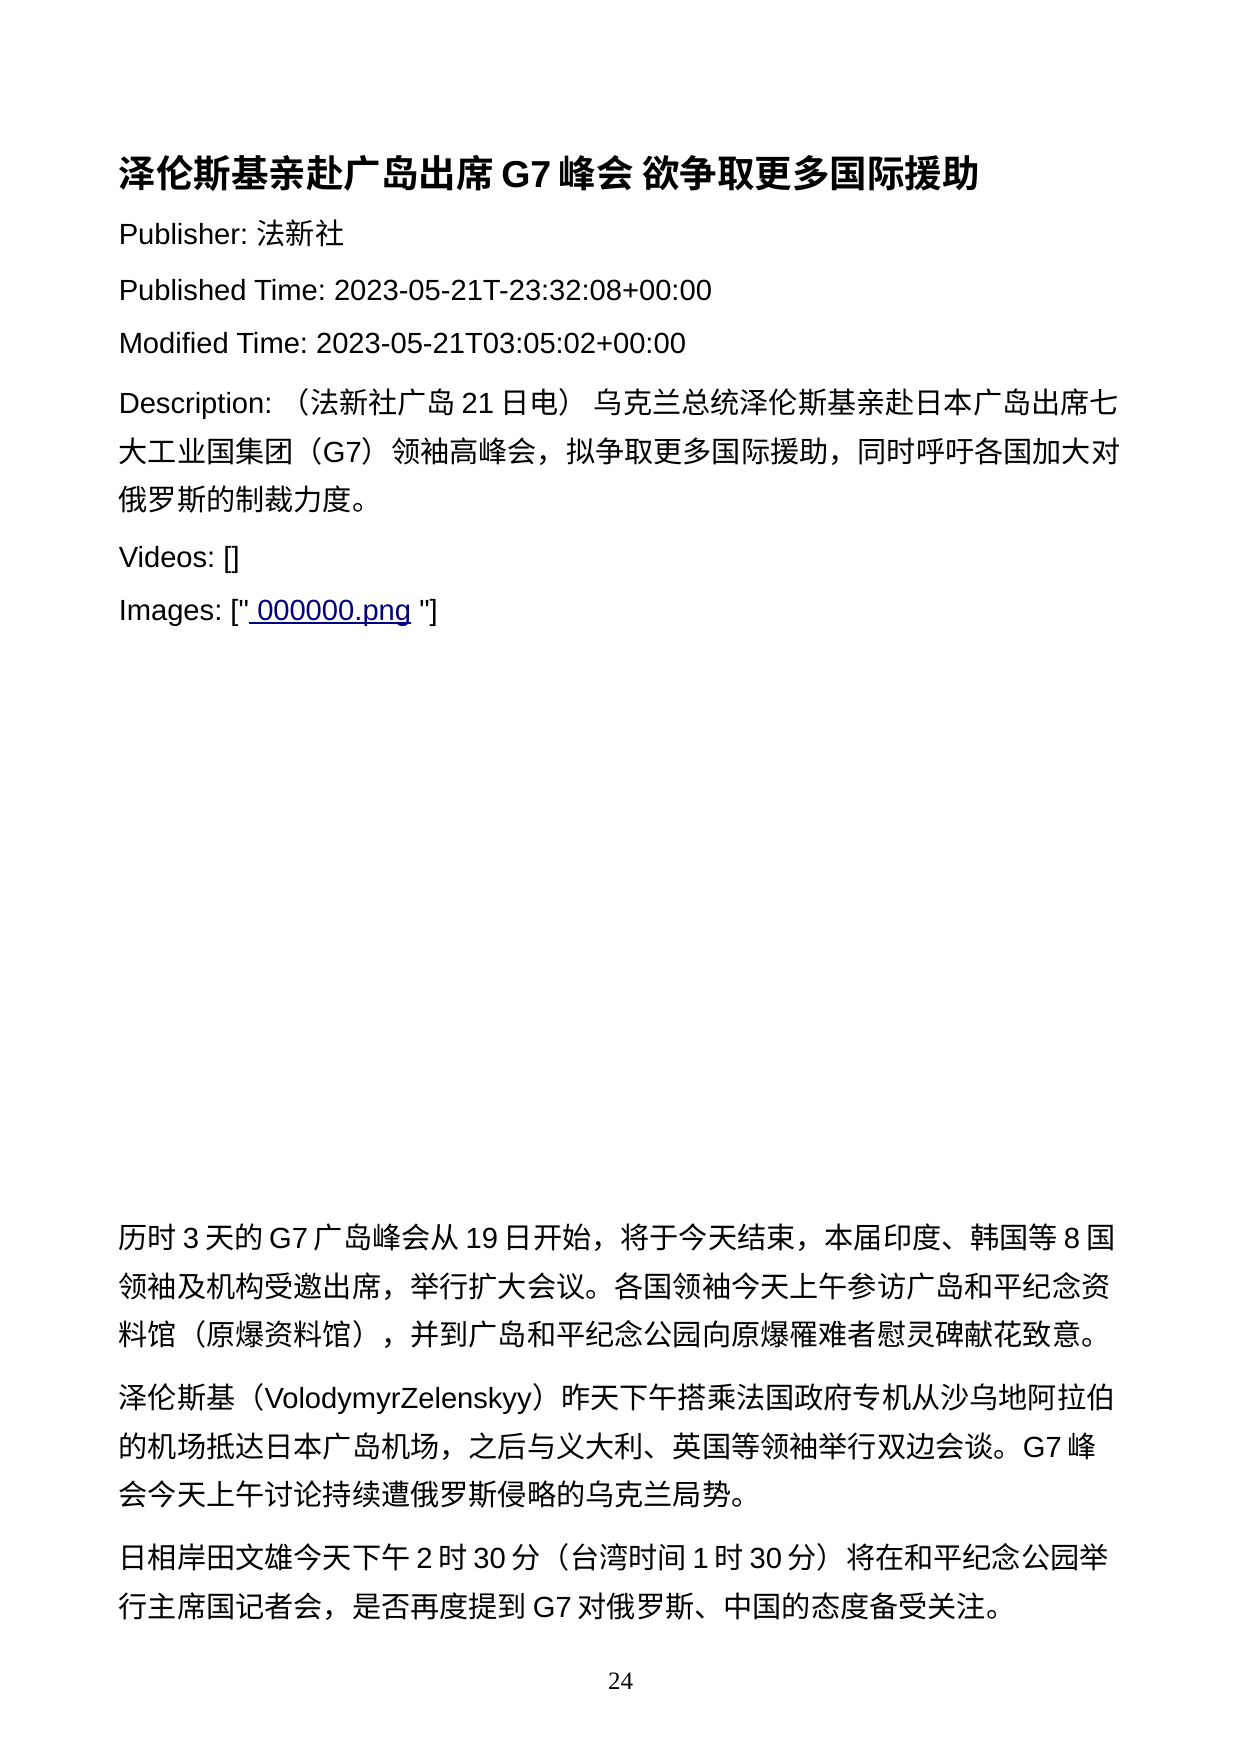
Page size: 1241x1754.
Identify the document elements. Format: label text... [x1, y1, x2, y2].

text Images: [" 000000.png "] [118, 593, 1122, 627]
text Published Time: 2023-05-21T-23:32:08+00:00 [118, 273, 1122, 307]
text Videos: [] [118, 540, 1122, 573]
text Modified Time: 2023-05-21T03:05:02+00:00 [118, 327, 1122, 360]
text 泽伦斯基（VolodymyrZelenskyy）昨天下午搭乘法国政府专机从沙乌地阿拉伯的机场抵达日本广岛机场，之后与义大利、英国等领袖举行双边会谈。G7峰会今天上午讨论持续遭俄罗斯侵略的乌克兰局势。 [118, 1375, 1122, 1514]
text 历时3天的G7广岛峰会从19日开始，将于今天结束，本届印度、韩国等8国领袖及机构受邀出席，举行扩大会议。各国领袖今天上午参访广岛和平纪念资料馆（原爆资料馆），并到广岛和平纪念公园向原爆罹难者慰灵碑献花致意。 [118, 1214, 1122, 1354]
text Description: （法新社广岛21日电） 乌克兰总统泽伦斯基亲赴日本广岛出席七大工业国集团（G7）领袖高峰会，拟争取更多国际援助，同时呼吁各国加大对俄罗斯的制裁力度。 [118, 380, 1122, 519]
text Publisher: 法新社 [118, 210, 1122, 253]
subtitle 泽伦斯基亲赴广岛出席G7峰会 欲争取更多国际援助 [118, 143, 1122, 198]
text 日相岸田文雄今天下午2时30分（台湾时间1时30分）将在和平纪念公园举行主席国记者会，是否再度提到G7对俄罗斯、中国的态度备受关注。 [118, 1535, 1122, 1626]
